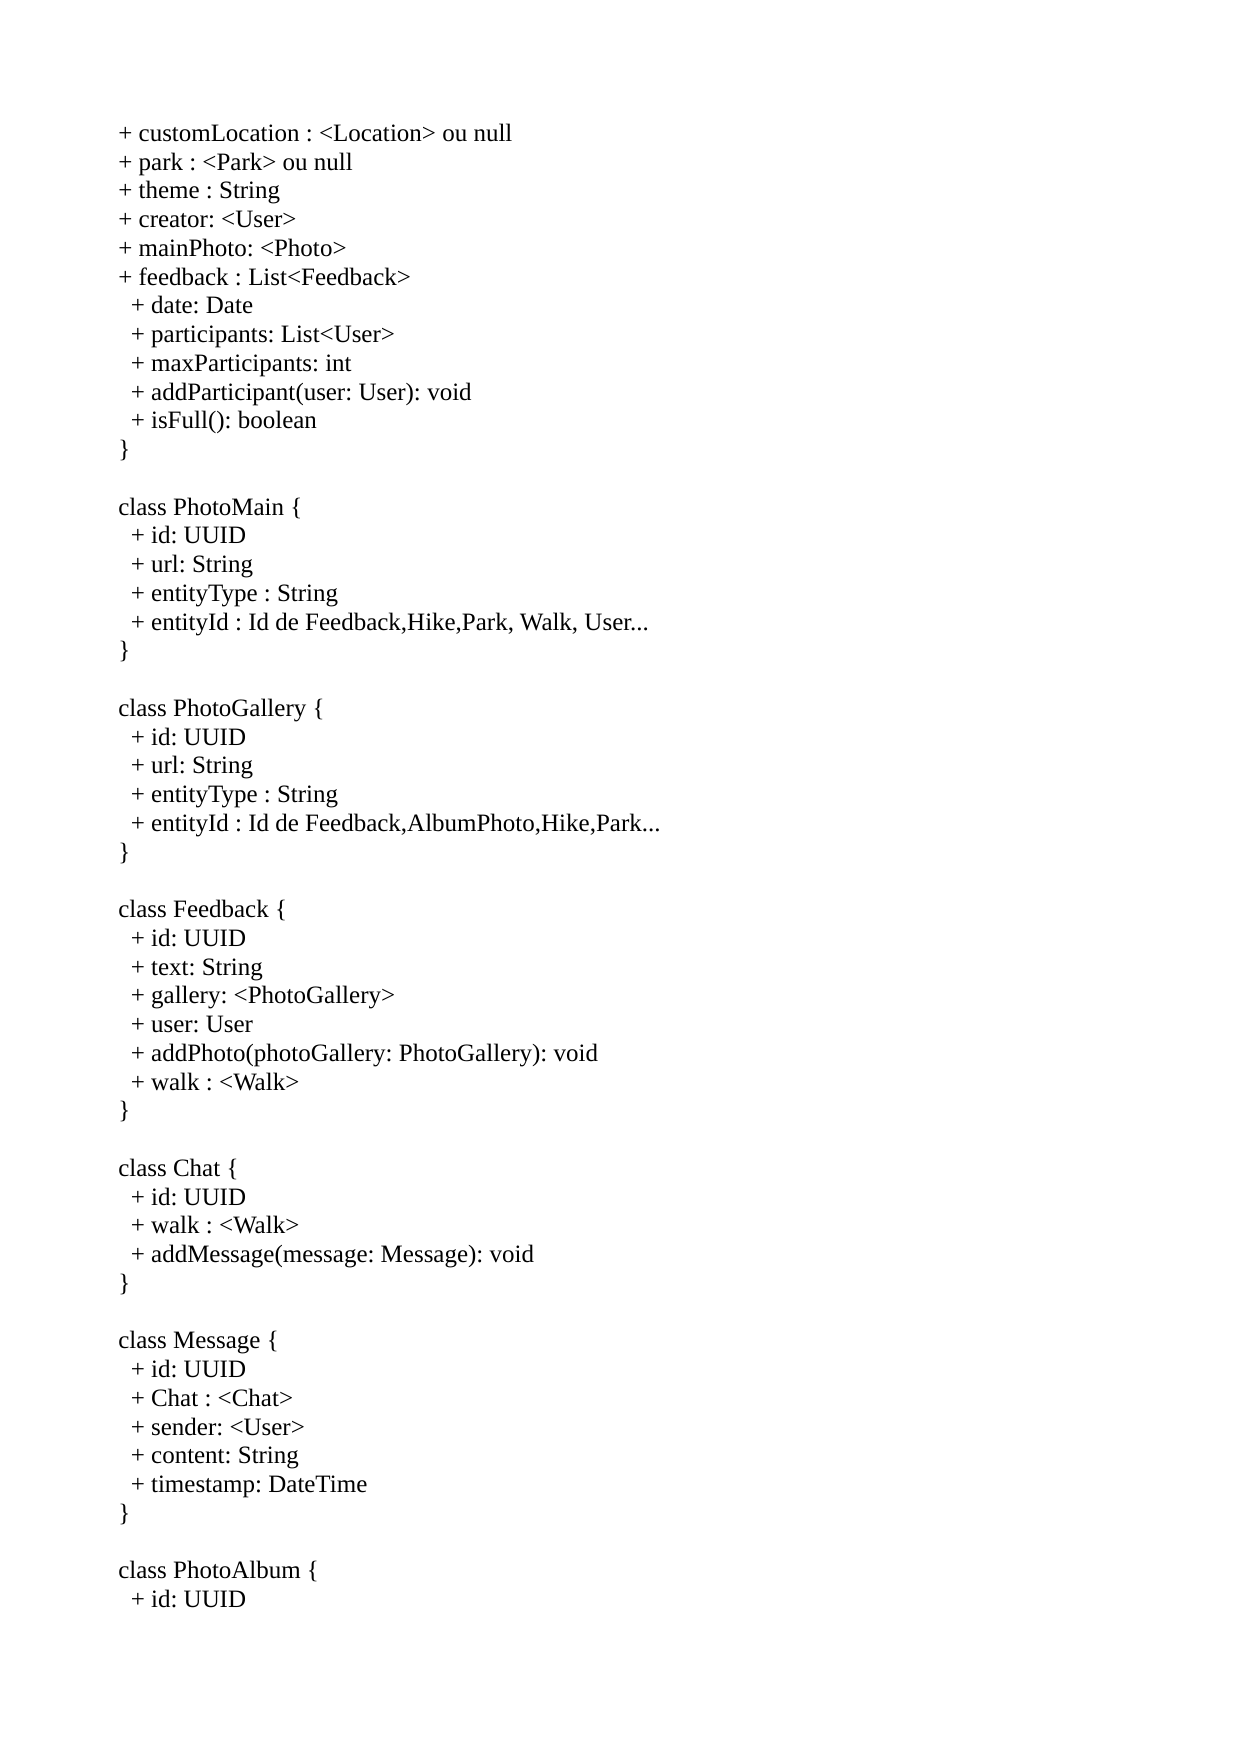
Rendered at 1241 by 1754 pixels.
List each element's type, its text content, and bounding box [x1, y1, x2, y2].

text + customLocation : <Location> ou null + park : <Park> ou null + theme : String + creator: <User> + mainPhoto: <Photo> + feedback : List<Feedback> + date: Date + participants: List<User> + maxParticipants: int + addParticipant(user: User): void + isFull(): boolean } class PhotoMain { + id: UUID + url: String + entityType : String + entityId : Id de Feedback,Hike,Park, Walk, User... } class PhotoGallery { + id: UUID + url: String + entityType : String + entityId : Id de Feedback,AlbumPhoto,Hike,Park... } class Feedback { + id: UUID + text: String + gallery: <PhotoGallery> + user: User + addPhoto(photoGallery: PhotoGallery): void + walk : <Walk> } class Chat { + id: UUID + walk : <Walk> + addMessage(message: Message): void } class Message { + id: UUID + Chat : <Chat> + sender: <User> + content: String + timestamp: DateTime } class PhotoAlbum { + id: UUID [118, 118, 1122, 1613]
